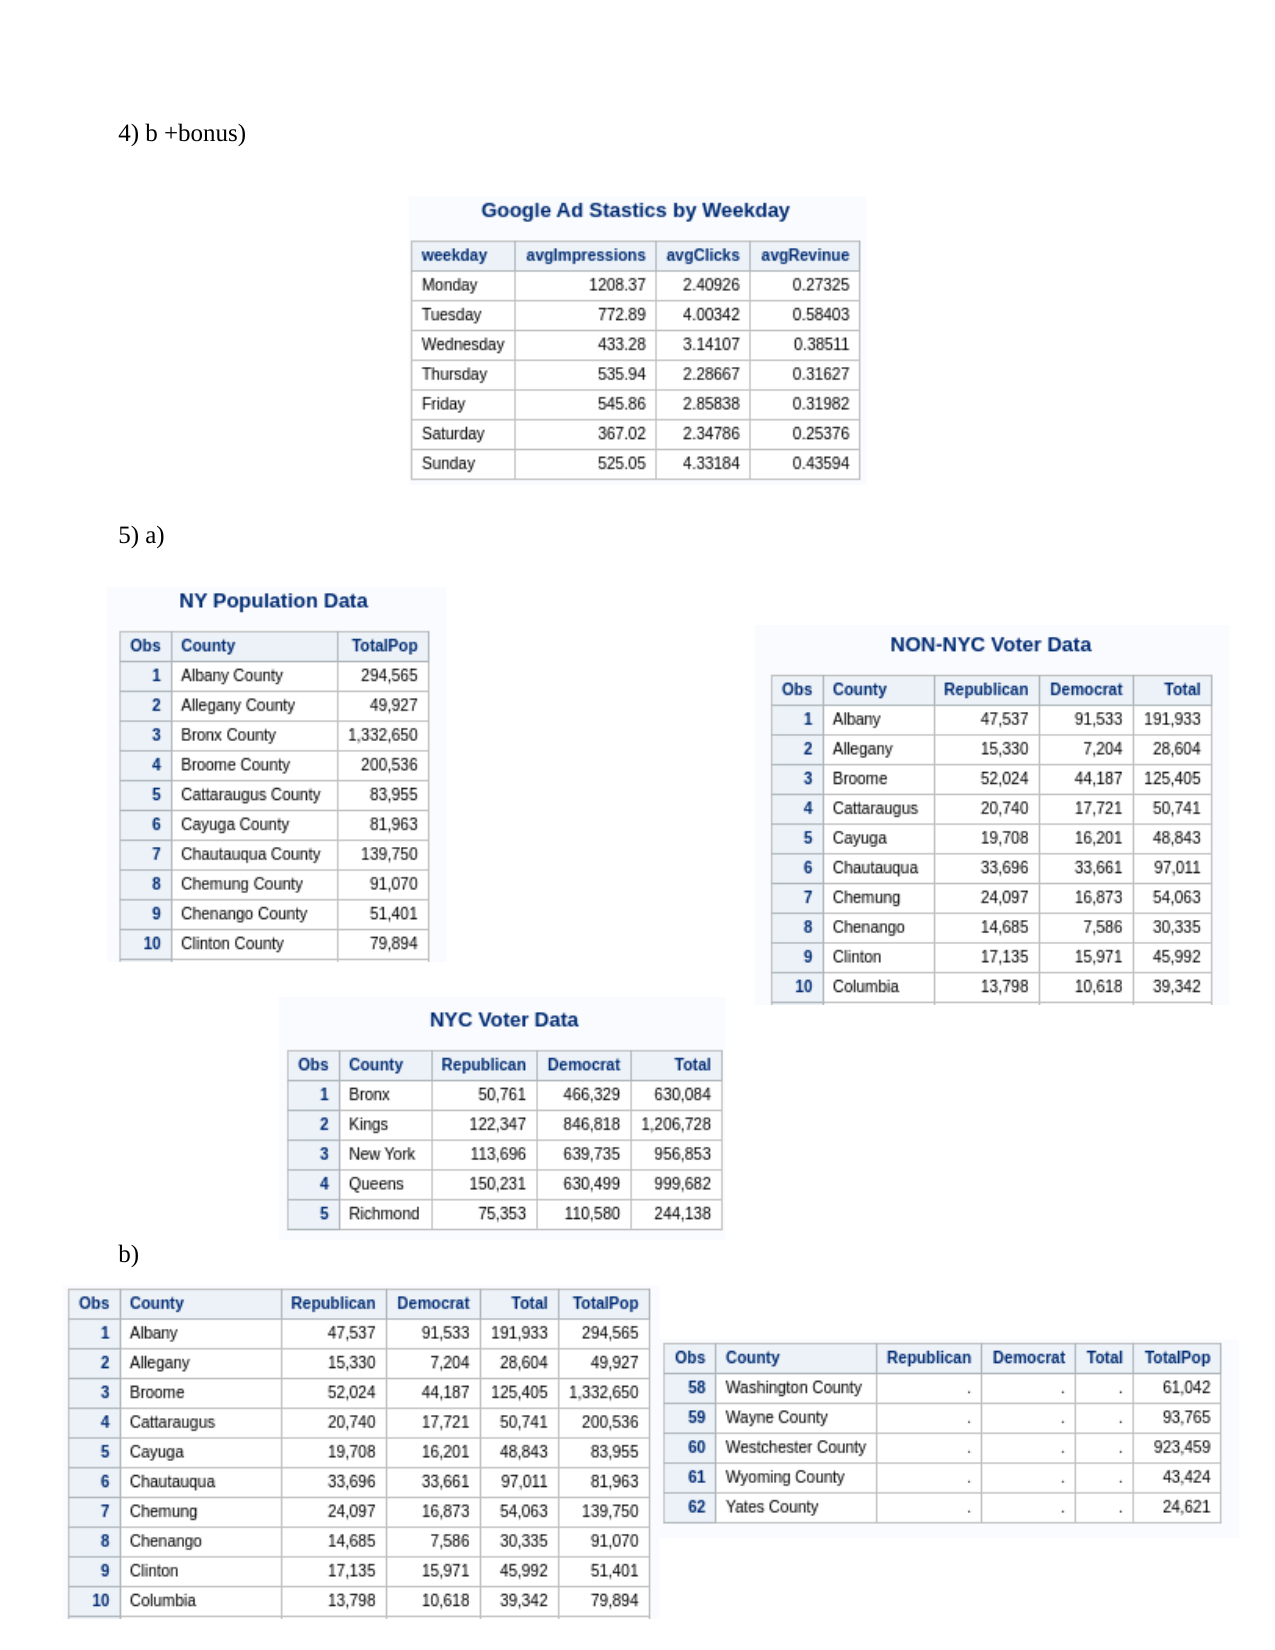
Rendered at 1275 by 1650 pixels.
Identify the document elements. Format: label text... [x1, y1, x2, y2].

picture [107, 567, 447, 962]
picture [62, 1281, 1239, 1619]
picture [408, 175, 867, 485]
text 5) a) [118, 521, 1157, 549]
picture [754, 625, 1230, 1005]
picture [278, 997, 725, 1240]
text 4) b +bonus) [118, 118, 1157, 147]
text b) [118, 1239, 1157, 1268]
